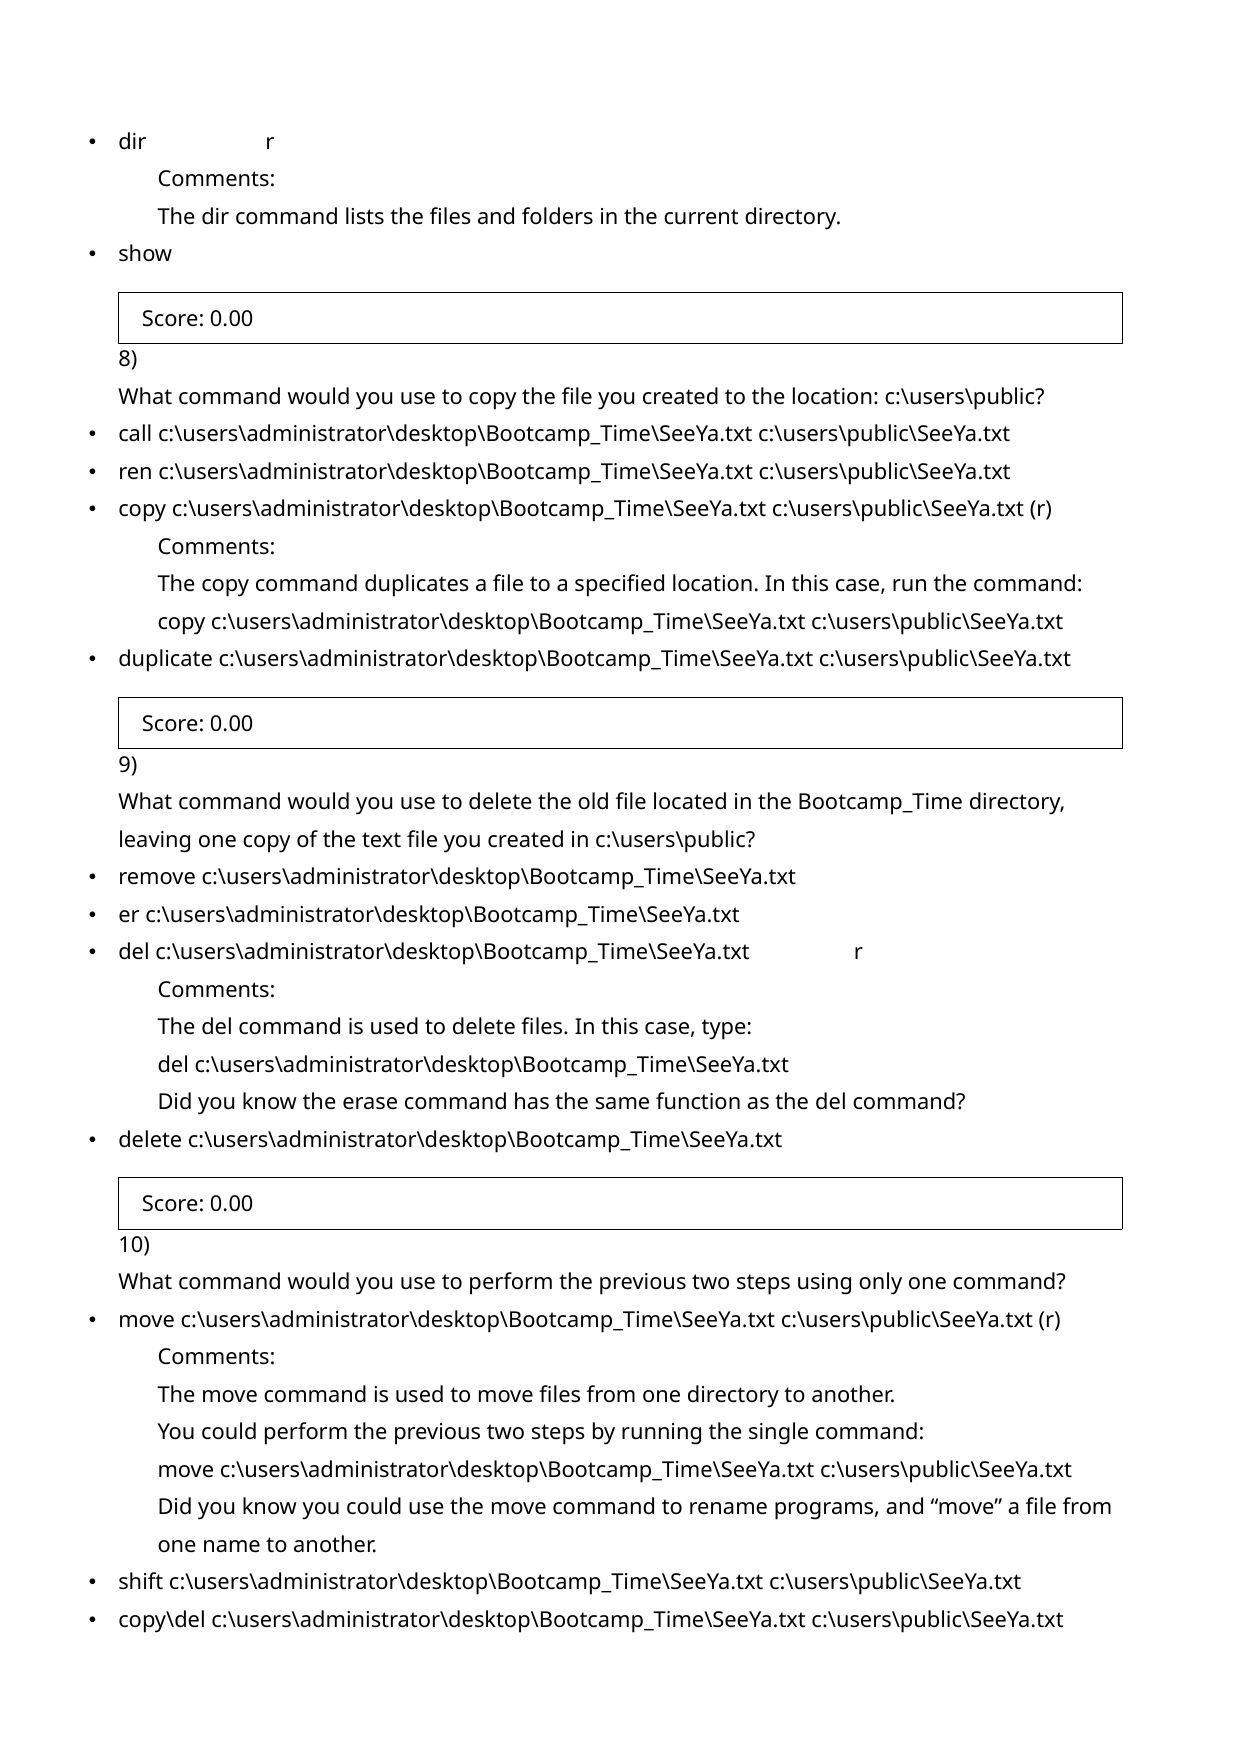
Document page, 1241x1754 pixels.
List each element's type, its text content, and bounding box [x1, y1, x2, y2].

list er c:\users\administrator\desktop\Bootcamp_Time\SeeYa.txt [118, 891, 1122, 928]
list Comments: [157, 523, 1122, 561]
list dir r [118, 118, 1122, 156]
list The copy command duplicates a file to a specified location. In this case, run the command: [157, 561, 1122, 598]
list call c:\users\administrator\desktop\Bootcamp_Time\SeeYa.txt c:\users\public\SeeYa.txt [118, 411, 1122, 448]
list Comments: [157, 1333, 1122, 1371]
text 8) [118, 344, 1114, 373]
text What command would you use to copy the file you created to the location: c:\users\public? [118, 373, 1122, 411]
text What command would you use to delete the old file located in the Bootcamp_Time directory, leaving one copy of the text file you created in c:\users\public? [118, 778, 1122, 853]
list del c:\users\administrator\desktop\Bootcamp_Time\SeeYa.txt r [118, 928, 1122, 966]
list copy\del c:\users\administrator\desktop\Bootcamp_Time\SeeYa.txt c:\users\public\SeeYa.txt [118, 1596, 1122, 1633]
text Score: 0.00 [119, 1178, 1122, 1229]
list del c:\users\administrator\desktop\Bootcamp_Time\SeeYa.txt [157, 1041, 1122, 1078]
list The move command is used to move files from one directory to another. [157, 1371, 1122, 1408]
list The del command is used to delete files. In this case, type: [157, 1003, 1122, 1041]
list ren c:\users\administrator\desktop\Bootcamp_Time\SeeYa.txt c:\users\public\SeeYa.txt [118, 448, 1122, 486]
list copy c:\users\administrator\desktop\Bootcamp_Time\SeeYa.txt c:\users\public\SeeYa.txt [157, 598, 1122, 636]
list move c:\users\administrator\desktop\Bootcamp_Time\SeeYa.txt c:\users\public\SeeYa.txt (r) [118, 1296, 1122, 1333]
list Did you know you could use the move command to rename programs, and “move” a file from one name to another. [157, 1483, 1122, 1558]
list delete c:\users\administrator\desktop\Bootcamp_Time\SeeYa.txt [118, 1116, 1122, 1153]
list Comments: [157, 966, 1122, 1003]
list remove c:\users\administrator\desktop\Bootcamp_Time\SeeYa.txt [118, 853, 1122, 891]
list Comments: [157, 156, 1122, 193]
text 10) [118, 1230, 1114, 1258]
list You could perform the previous two steps by running the single command: [157, 1408, 1122, 1446]
list shift c:\users\administrator\desktop\Bootcamp_Time\SeeYa.txt c:\users\public\SeeYa.txt [118, 1558, 1122, 1596]
list move c:\users\administrator\desktop\Bootcamp_Time\SeeYa.txt c:\users\public\SeeYa.txt [157, 1446, 1122, 1483]
text 9) [118, 749, 1114, 778]
text What command would you use to perform the previous two steps using only one command? [118, 1258, 1122, 1296]
text Score: 0.00 [119, 293, 1122, 343]
list Did you know the erase command has the same function as the del command? [157, 1078, 1122, 1116]
list The dir command lists the files and folders in the current directory. [157, 193, 1122, 231]
text Score: 0.00 [119, 698, 1122, 748]
list copy c:\users\administrator\desktop\Bootcamp_Time\SeeYa.txt c:\users\public\SeeYa.txt (r) [118, 486, 1122, 523]
list show [118, 231, 1122, 268]
list duplicate c:\users\administrator\desktop\Bootcamp_Time\SeeYa.txt c:\users\public\SeeYa.txt [118, 636, 1122, 673]
